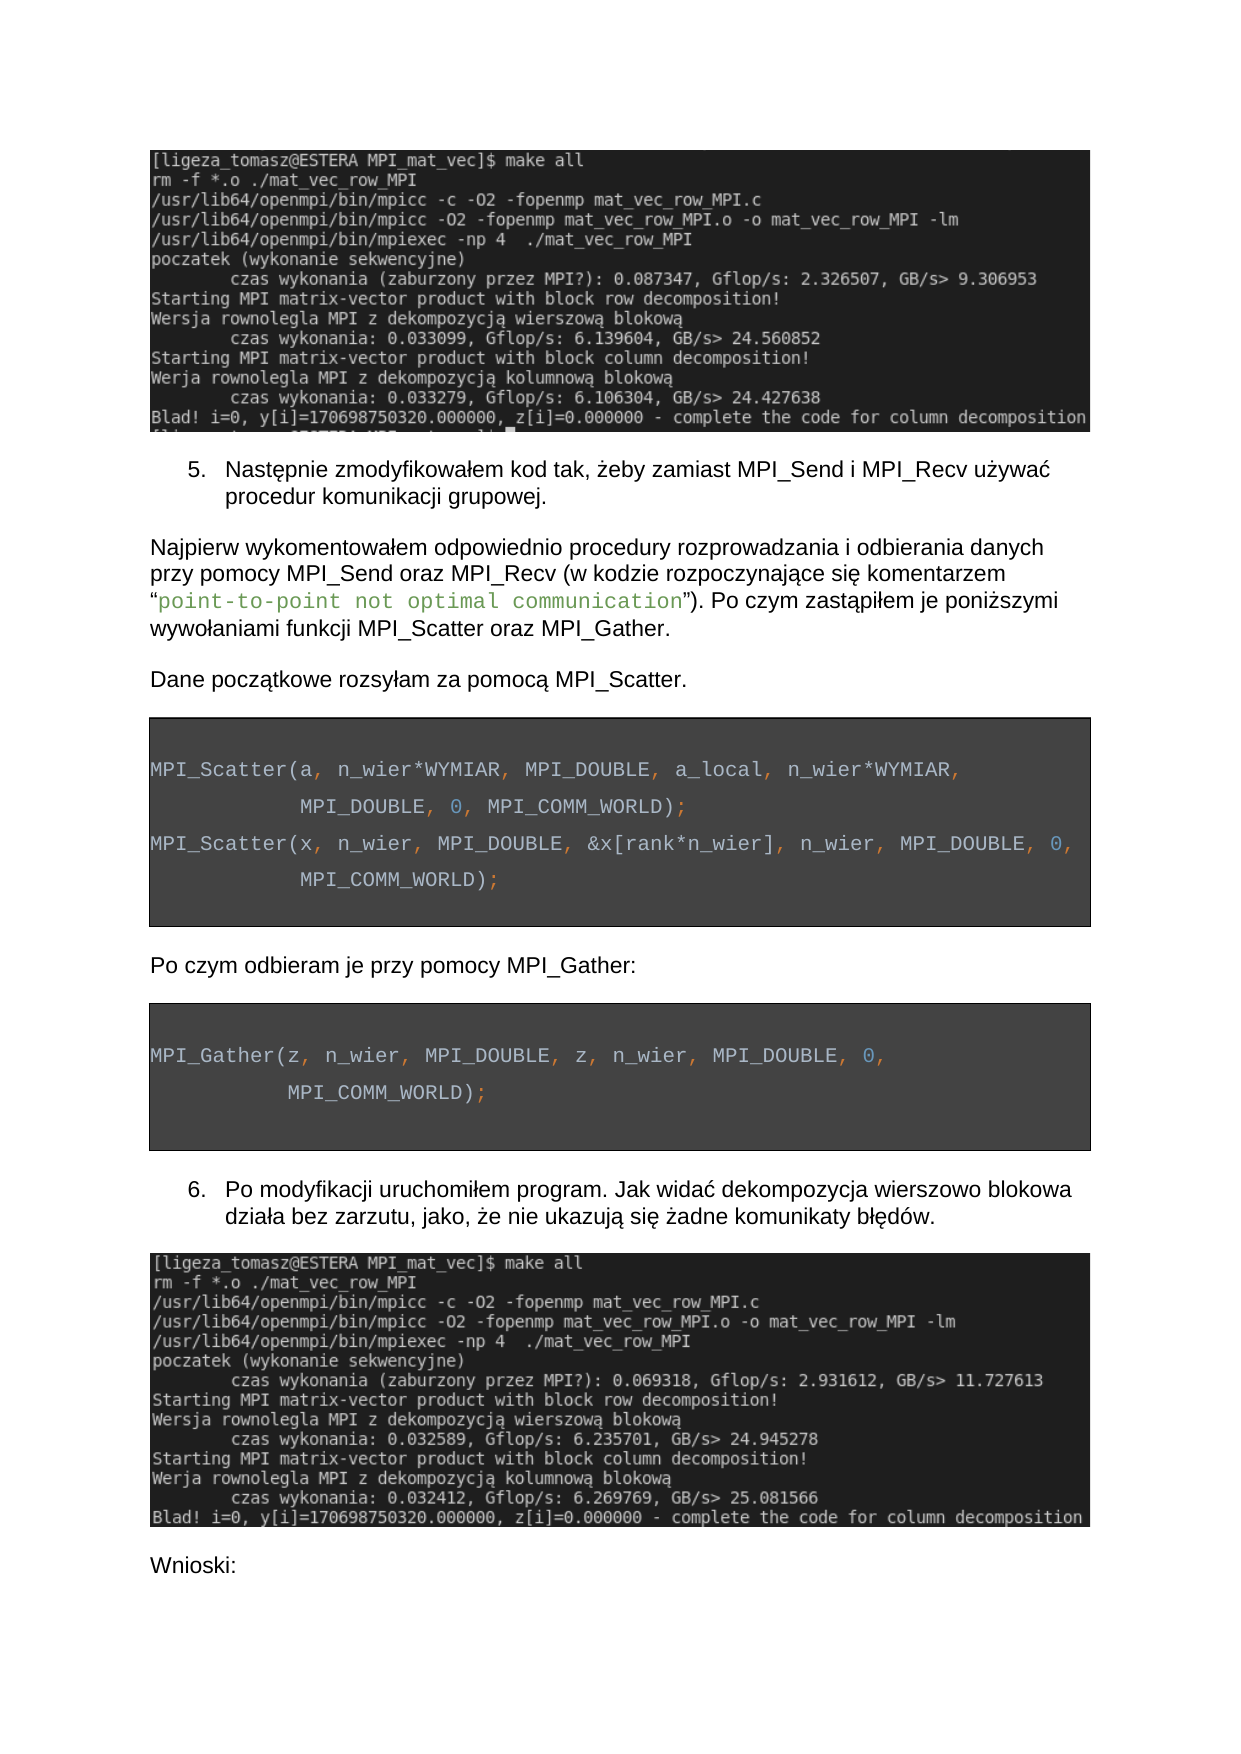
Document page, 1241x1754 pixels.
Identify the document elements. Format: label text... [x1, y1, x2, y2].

list Następnie zmodyfikowałem kod tak, żeby zamiast MPI_Send i MPI_Recv używać procedur komunikacji grupowej. [187, 456, 1090, 509]
text MPI_DOUBLE, 0, MPI_COMM_WORLD); [669, 803, 1090, 816]
text MPI_COMM_WORLD); [482, 876, 1090, 889]
text MPI_Scatter(x, n_wier, MPI_DOUBLE, &x[rank*n_wier], n_wier, MPI_DOUBLE, 0, [618, 839, 768, 852]
picture [150, 1253, 1091, 1527]
text MPI_Scatter(a, n_wier*WYMIAR, MPI_DOUBLE, a_local, n_wier*WYMIAR, [292, 766, 1090, 779]
text Najpierw wykomentowałem odpowiednio procedury rozprowadzania i odbierania danych przy pomocy MPI_Send oraz MPI_Recv (w kodzie rozpoczynające się komentarzem “point-to-point not optimal communication”). Po czym zastąpiłem je poniższymi wywołaniami funkcji MPI_Scatter oraz MPI_Gather. [150, 534, 1090, 641]
text MPI_Scatter(x, n_wier, MPI_DOUBLE, &x[rank*n_wier], n_wier, MPI_DOUBLE, 0, [150, 839, 292, 852]
text MPI_Scatter(a, n_wier*WYMIAR, MPI_DOUBLE, a_local, n_wier*WYMIAR, [150, 766, 293, 779]
text MPI_COMM_WORLD); [150, 876, 482, 889]
text Wnioski: [150, 1552, 1090, 1578]
text MPI_Gather(z, n_wier, MPI_DOUBLE, z, n_wier, MPI_DOUBLE, 0, [280, 1052, 1090, 1065]
text Dane początkowe rozsyłam za pomocą MPI_Scatter. [150, 666, 1090, 692]
text MPI_DOUBLE, 0, MPI_COMM_WORLD); [150, 803, 669, 816]
list Po modyfikacji uruchomiłem program. Jak widać dekompozycja wierszowo blokowa działa bez zarzutu, jako, że nie ukazują się żadne komunikaty błędów. [187, 1176, 1090, 1229]
text MPI_Scatter(x, n_wier, MPI_DOUBLE, &x[rank*n_wier], n_wier, MPI_DOUBLE, 0, [770, 839, 1090, 852]
picture [150, 150, 1091, 432]
text MPI_Scatter(x, n_wier, MPI_DOUBLE, &x[rank*n_wier], n_wier, MPI_DOUBLE, 0, [292, 839, 616, 852]
text MPI_COMM_WORLD); [469, 1089, 1090, 1102]
text Po czym odbieram je przy pomocy MPI_Gather: [150, 952, 1090, 978]
text MPI_Gather(z, n_wier, MPI_DOUBLE, z, n_wier, MPI_DOUBLE, 0, [150, 1052, 281, 1065]
text MPI_COMM_WORLD); [150, 1089, 469, 1102]
